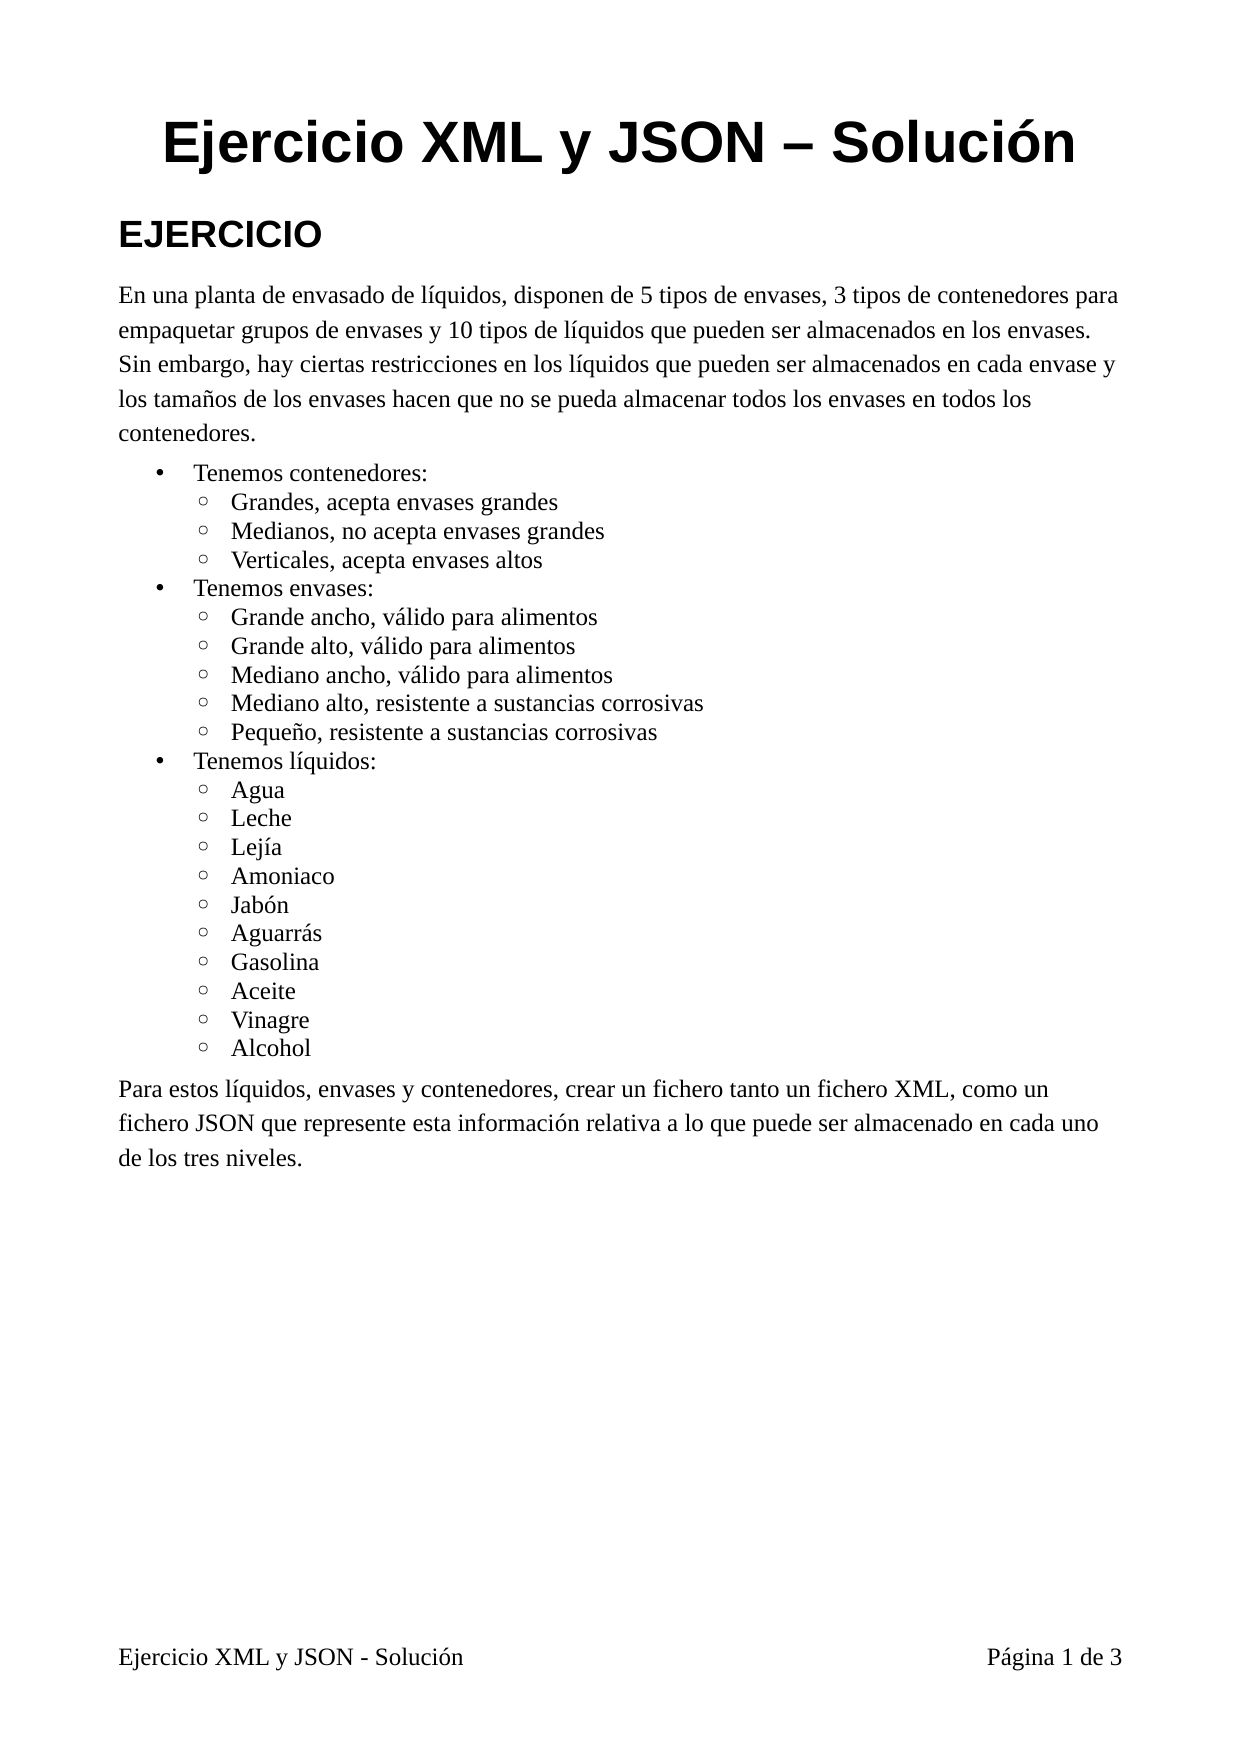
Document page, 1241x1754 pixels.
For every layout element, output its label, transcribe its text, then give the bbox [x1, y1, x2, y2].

title Ejercicio XML y JSON – Solución [118, 108, 1122, 175]
text Para estos líquidos, envases y contenedores, crear un fichero tanto un fichero XML, como un fichero JSON que represente esta información relativa a lo que puede ser almacenado en cada uno de los tres niveles. [118, 1074, 1122, 1172]
list Mediano ancho, válido para alimentos [193, 660, 1122, 688]
list Gasolina [193, 947, 1122, 976]
list Leche [193, 803, 1122, 832]
list Pequeño, resistente a sustancias corrosivas [193, 717, 1122, 746]
text En una planta de envasado de líquidos, disponen de 5 tipos de envases, 3 tipos de contenedores para empaquetar grupos de envases y 10 tipos de líquidos que pueden ser almacenados en los envases. Sin embargo, hay ciertas restricciones en los líquidos que pueden ser almacenados en cada envase y los tamaños de los envases hacen que no se pueda almacenar todos los envases en todos los contenedores. [118, 280, 1122, 447]
list Medianos, no acepta envases grandes [193, 516, 1122, 545]
list Agua [193, 775, 1122, 803]
list Mediano alto, resistente a sustancias corrosivas [193, 688, 1122, 717]
list Aceite [193, 976, 1122, 1005]
list Verticales, acepta envases altos [193, 545, 1122, 573]
list Grandes, acepta envases grandes [193, 487, 1122, 516]
list Amoniaco [193, 861, 1122, 890]
list Aguarrás [193, 918, 1122, 947]
list Jabón [193, 890, 1122, 918]
list Tenemos líquidos: [156, 746, 1122, 775]
list Lejía [193, 832, 1122, 861]
list Grande alto, válido para alimentos [193, 631, 1122, 660]
list Grande ancho, válido para alimentos [193, 602, 1122, 631]
subtitle EJERCICIO [118, 212, 1122, 256]
list Alcohol [193, 1033, 1122, 1062]
list Vinagre [193, 1005, 1122, 1033]
list Tenemos contenedores: [156, 458, 1122, 487]
list Tenemos envases: [156, 573, 1122, 602]
